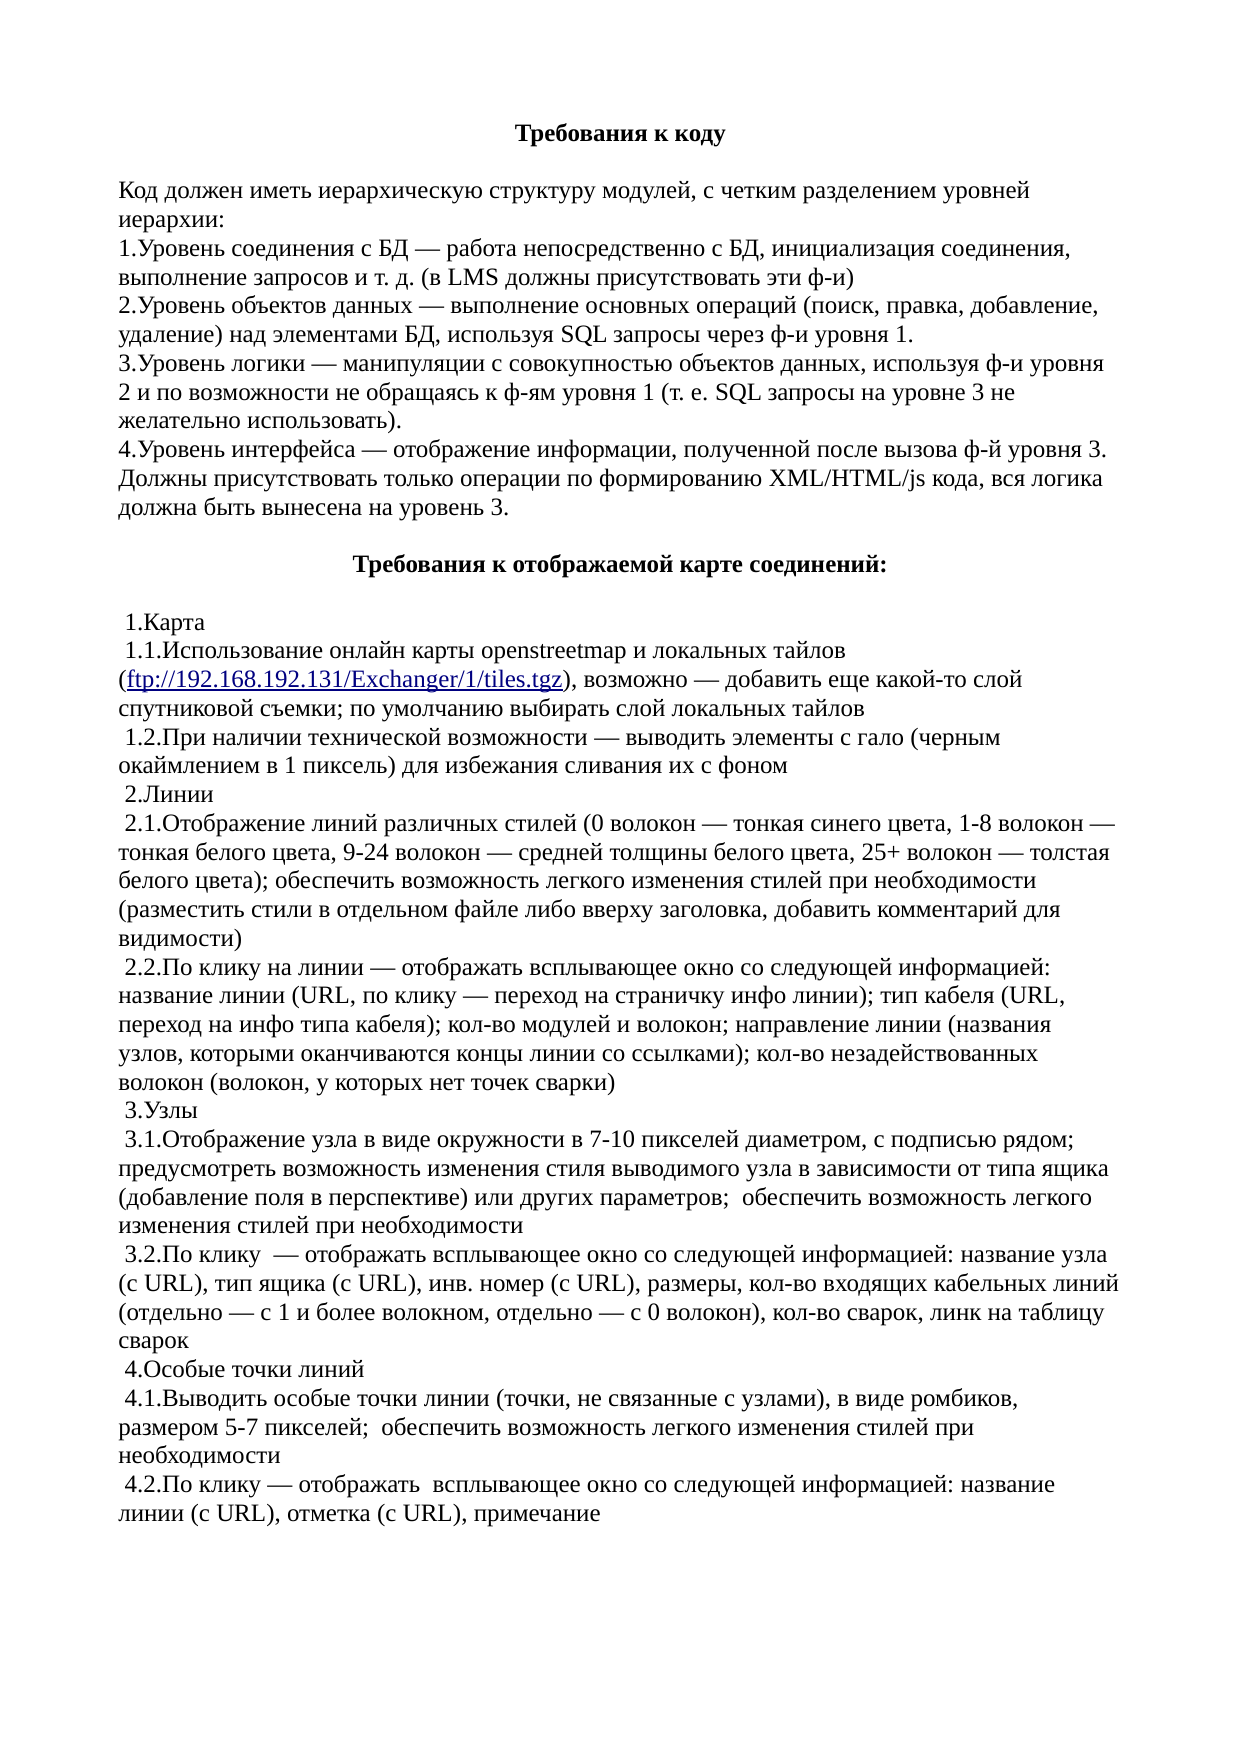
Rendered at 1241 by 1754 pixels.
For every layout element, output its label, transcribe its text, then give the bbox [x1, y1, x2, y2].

list Уровень объектов данных — выполнение основных операций (поиск, правка, добавление, удаление) над элементами БД, используя SQL запросы через ф-и уровня 1. [118, 291, 1122, 348]
list Использование онлайн карты openstreetmap и локальных тайлов (ftp://192.168.192.131/Exchanger/1/tiles.tgz), возможно — добавить еще какой-то слой спутниковой съемки; по умолчанию выбирать слой локальных тайлов [118, 636, 1122, 722]
list Узлы [118, 1096, 1122, 1124]
list Карта [118, 607, 1122, 636]
list Линии [118, 779, 1122, 808]
text Код должен иметь иерархическую структуру модулей, с четким разделением уровней иерархии: [118, 176, 1122, 233]
list Особые точки линий [118, 1354, 1122, 1383]
list Отображение линий различных стилей (0 волокон — тонкая синего цвета, 1-8 волокон — тонкая белого цвета, 9-24 волокон — средней толщины белого цвета, 25+ волокон — толстая белого цвета); обеспечить возможность легкого изменения стилей при необходимости (разместить стили в отдельном файле либо вверху заголовка, добавить комментарий для видимости) [118, 808, 1122, 952]
list Уровень интерфейса — отображение информации, полученной после вызова ф-й уровня 3. Должны присутствовать только операции по формированию XML/HTML/js кода, вся логика должна быть вынесена на уровень 3. [118, 434, 1122, 521]
list По клику на линии — отображать всплывающее окно со следующей информацией: название линии (URL, по клику — переход на страничку инфо линии); тип кабеля (URL, переход на инфо типа кабеля); кол-во модулей и волокон; направление линии (названия узлов, которыми оканчиваются концы линии со ссылками); кол-во незадействованных волокон (волокон, у которых нет точек сварки) [118, 952, 1122, 1096]
list Уровень логики — манипуляции с совокупностью объектов данных, используя ф-и уровня 2 и по возможности не обращаясь к ф-ям уровня 1 (т. е. SQL запросы на уровне 3 не желательно использовать). [118, 348, 1122, 434]
text Требования к отображаемой карте соединений: [118, 549, 1122, 578]
list Выводить особые точки линии (точки, не связанные с узлами), в виде ромбиков, размером 5-7 пикселей; обеспечить возможность легкого изменения стилей при необходимости [118, 1383, 1122, 1469]
text Требования к коду [118, 118, 1122, 147]
list Уровень соединения с БД — работа непосредственно с БД, инициализация соединения, выполнение запросов и т. д. (в LMS должны присутствовать эти ф-и) [118, 233, 1122, 291]
list По клику — отображать всплывающее окно со следующей информацией: название узла (с URL), тип ящика (с URL), инв. номер (с URL), размеры, кол-во входящих кабельных линий (отдельно — с 1 и более волокном, отдельно — с 0 волокон), кол-во сварок, линк на таблицу сварок [118, 1239, 1122, 1354]
list При наличии технической возможности — выводить элементы с гало (черным окаймлением в 1 пиксель) для избежания сливания их с фоном [118, 722, 1122, 779]
list Отображение узла в виде окружности в 7-10 пикселей диаметром, с подписью рядом; предусмотреть возможность изменения стиля выводимого узла в зависимости от типа ящика (добавление поля в перспективе) или других параметров; обеспечить возможность легкого изменения стилей при необходимости [118, 1124, 1122, 1239]
list По клику — отображать всплывающее окно со следующей информацией: название линии (с URL), отметка (с URL), примечание [118, 1469, 1122, 1527]
